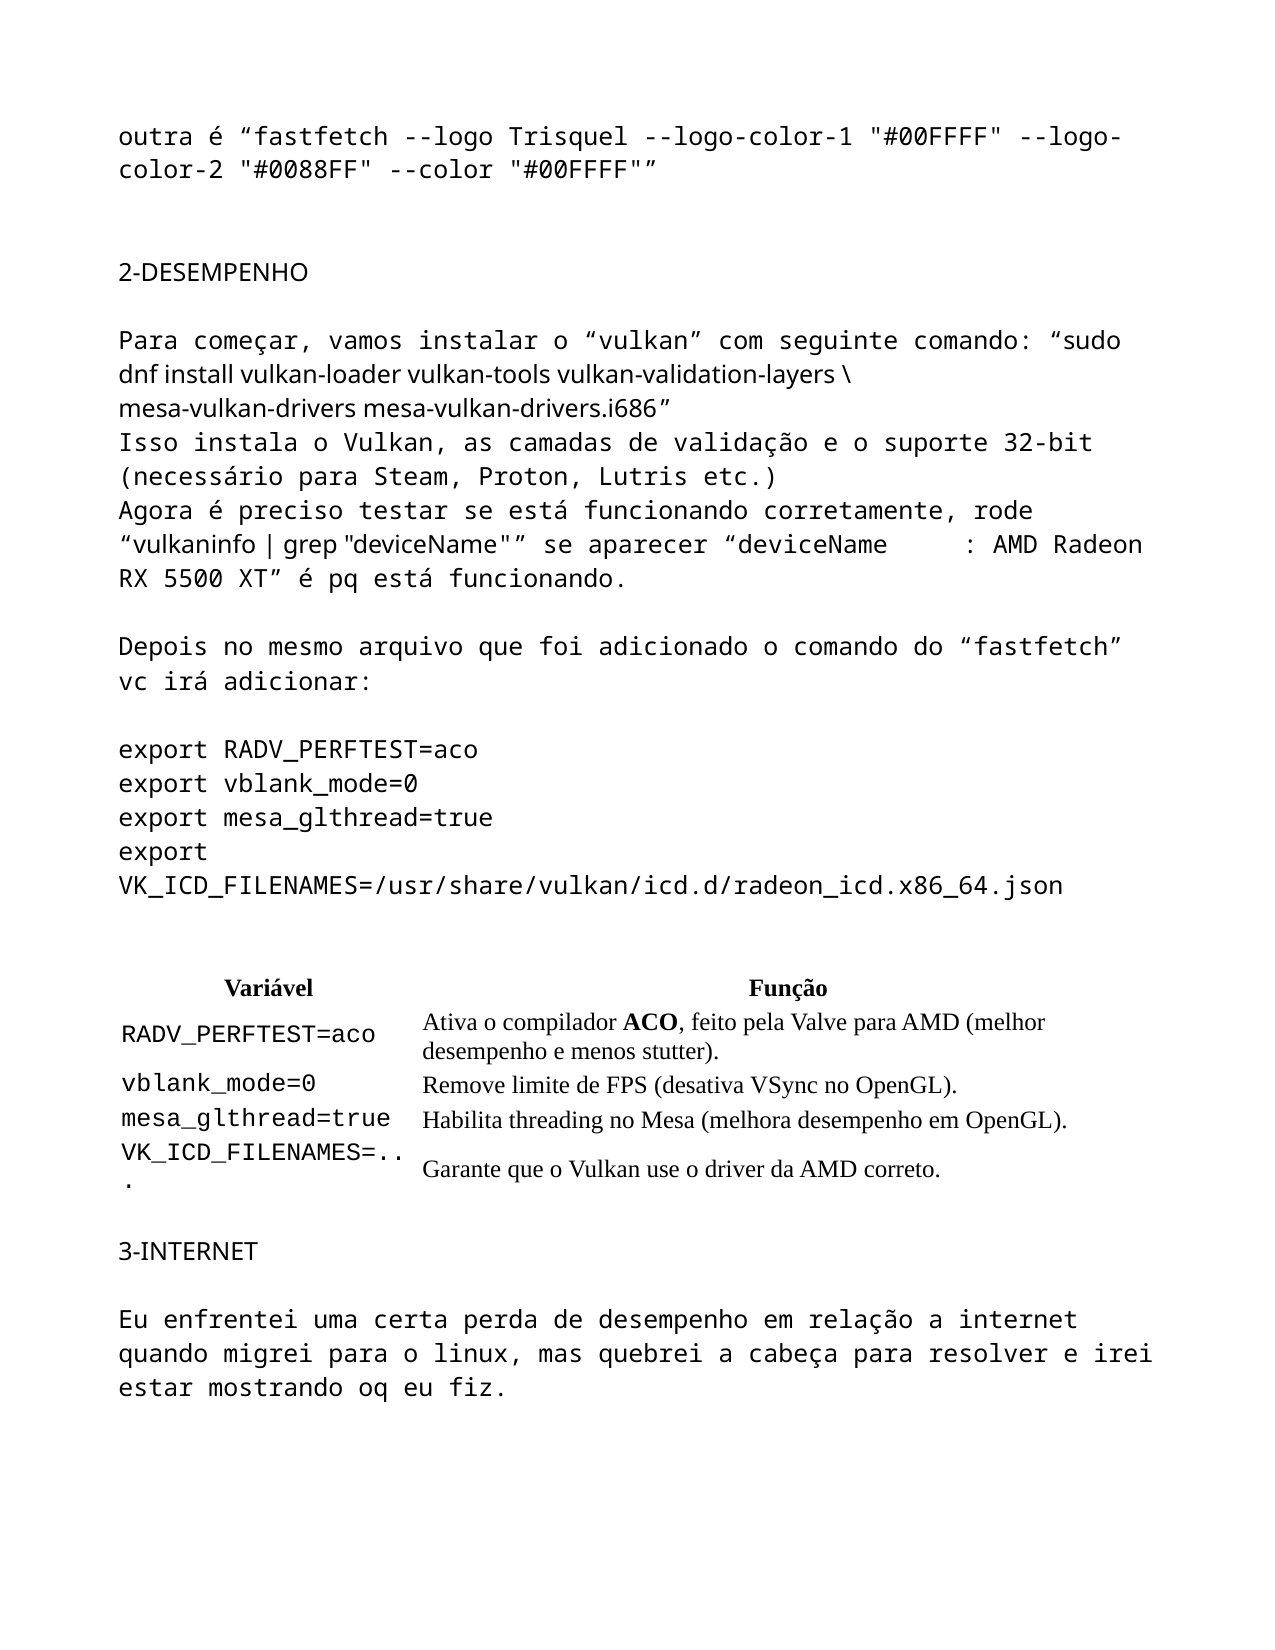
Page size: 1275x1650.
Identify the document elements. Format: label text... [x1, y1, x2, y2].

text export vblank_mode=0 [118, 765, 1157, 799]
text Eu enfrentei uma certa perda de desempenho em relação a internet quando migrei para o linux, mas quebrei a cabeça para resolver e irei estar mostrando oq eu fiz. [118, 1301, 1157, 1404]
text Agora é preciso testar se está funcionando corretamente, rode “vulkaninfo | grep "deviceName"” se aparecer “deviceName : AMD Radeon RX 5500 XT” é pq está funcionando. [118, 493, 1157, 595]
table_cell Garante que o Vulkan use o driver da AMD correto. [419, 1137, 1157, 1199]
text export VK_ICD_FILENAMES=/usr/share/vulkan/icd.d/radeon_icd.x86_64.json [118, 833, 1157, 970]
text outra é “fastfetch --logo Trisquel --logo-color-1 "#00FFFF" --logo-color-2 "#0088FF" --color "#00FFFF"” [118, 118, 1157, 186]
table_cell Ativa o compilador ACO, feito pela Valve para AMD (melhor desempenho e menos stutter). [419, 1004, 1157, 1068]
text Isso instala o Vulkan, as camadas de validação e o suporte 32-bit (necessário para Steam, Proton, Lutris etc.) [118, 425, 1157, 493]
text Depois no mesmo arquivo que foi adicionado o comando do “fastfetch” vc irá adicionar: [118, 629, 1157, 697]
text 2-DESEMPENHO [118, 254, 1157, 288]
table_cell RADV_PERFTEST=aco [118, 1004, 419, 1068]
table_header Variável [118, 970, 419, 1004]
table_cell VK_ICD_FILENAMES=... [118, 1137, 419, 1199]
text export RADV_PERFTEST=aco [118, 731, 1157, 765]
table_cell mesa_glthread=true [118, 1102, 419, 1137]
table_cell Remove limite de FPS (desativa VSync no OpenGL). [419, 1068, 1157, 1102]
text 3-INTERNET [118, 1233, 1157, 1267]
table_cell Habilita threading no Mesa (melhora desempenho em OpenGL). [419, 1102, 1157, 1137]
table_header Função [419, 970, 1157, 1004]
table_cell vblank_mode=0 [118, 1068, 419, 1102]
text Para começar, vamos instalar o “vulkan” com seguinte comando: “sudo dnf install vulkan-loader vulkan-tools vulkan-validation-layers \ [118, 322, 1157, 391]
text mesa-vulkan-drivers mesa-vulkan-drivers.i686” [118, 391, 1157, 425]
text export mesa_glthread=true [118, 799, 1157, 833]
